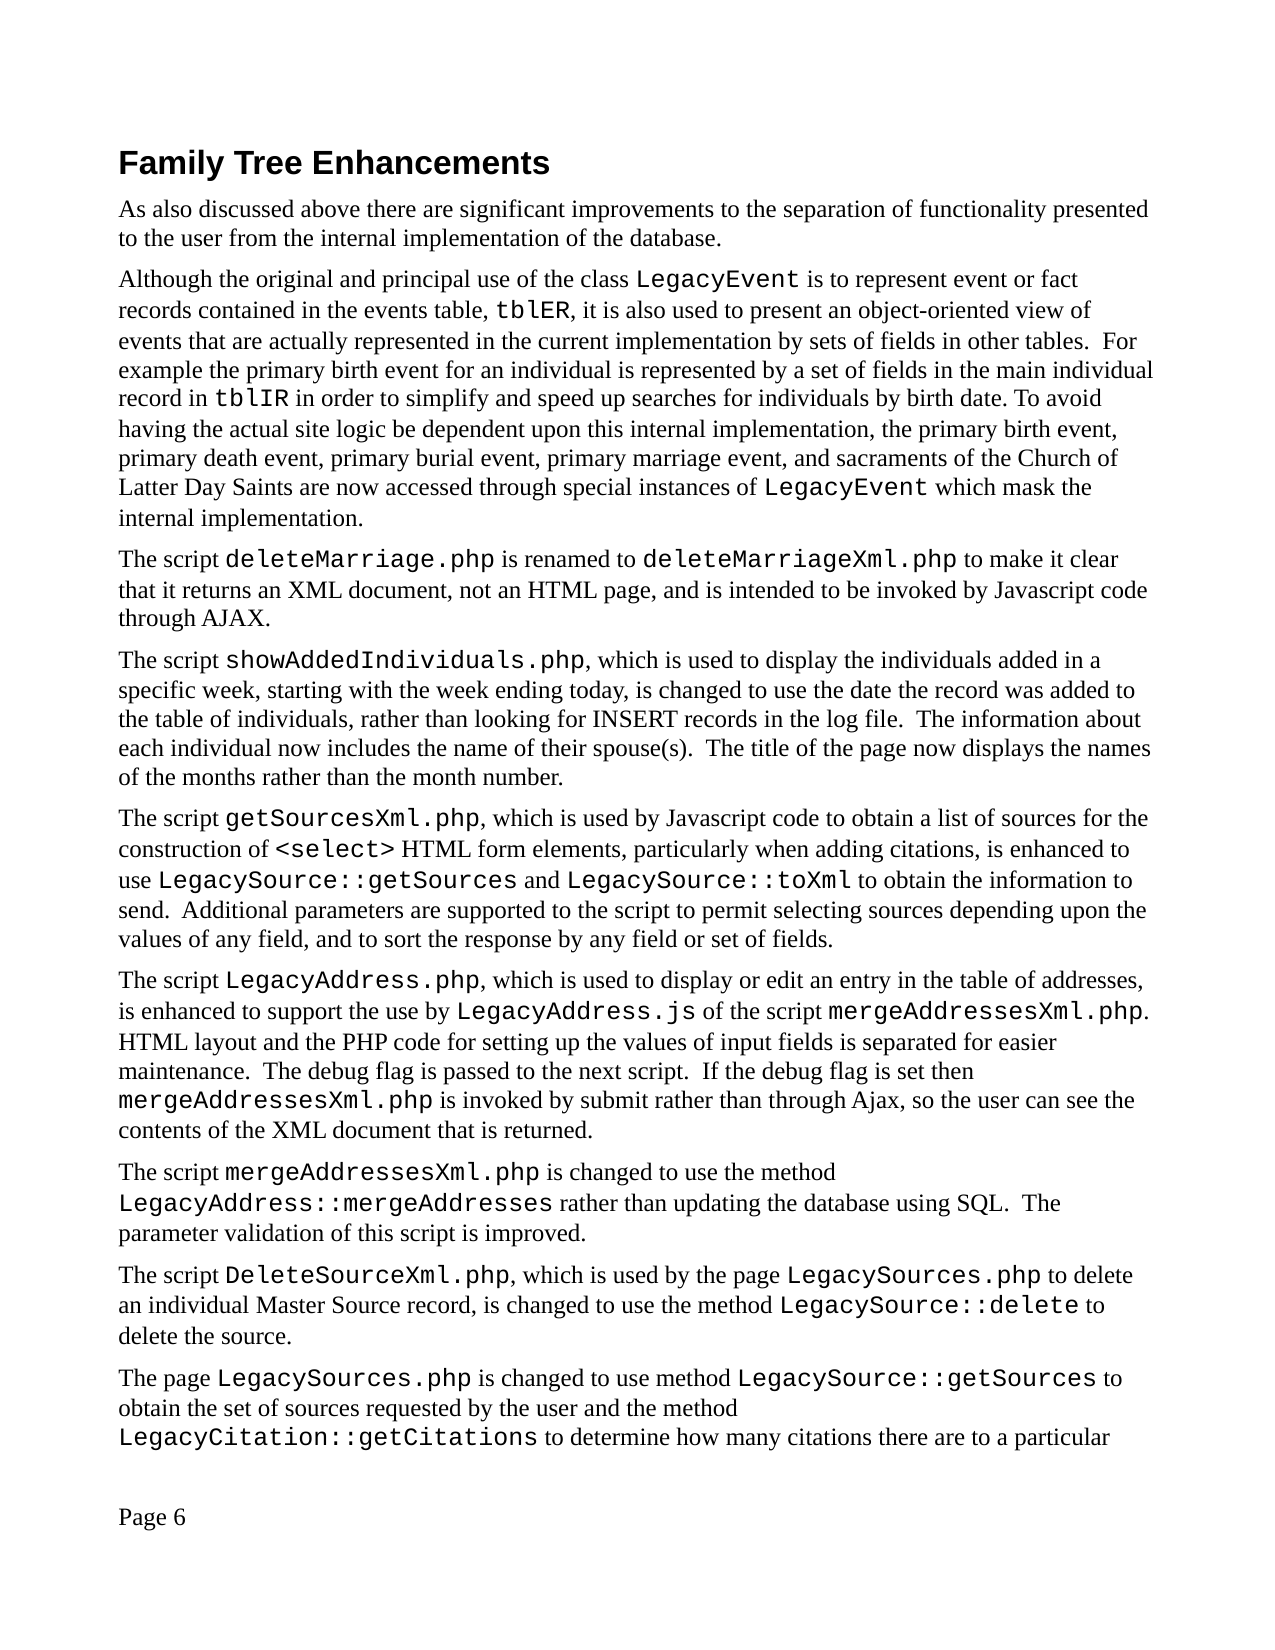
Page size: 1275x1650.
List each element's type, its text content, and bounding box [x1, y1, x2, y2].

text The script deleteMarriage.php is renamed to deleteMarriageXml.php to make it clear that it returns an XML document, not an HTML page, and is intended to be invoked by Javascript code through AJAX. [118, 544, 1157, 632]
text Although the original and principal use of the class LegacyEvent is to represent event or fact records contained in the events table, tblER, it is also used to present an object-oriented view of events that are actually represented in the current implementation by sets of fields in other tables. For example the primary birth event for an individual is represented by a set of fields in the main individual record in tblIR in order to simplify and speed up searches for individuals by birth date. To avoid having the actual site logic be dependent upon this internal implementation, the primary birth event, primary death event, primary burial event, primary marriage event, and sacraments of the Church of Latter Day Saints are now accessed through special instances of LegacyEvent which mask the internal implementation. [118, 264, 1157, 531]
text The script DeleteSourceXml.php, which is used by the page LegacySources.php to delete an individual Master Source record, is changed to use the method LegacySource::delete to delete the source. [118, 1260, 1157, 1350]
subtitle Family Tree Enhancements [118, 143, 1157, 182]
text The page LegacySources.php is changed to use method LegacySource::getSources to obtain the set of sources requested by the user and the method LegacyCitation::getCitations to determine how many citations there are to a particular [118, 1363, 1157, 1453]
text The script showAddedIndividuals.php, which is used to display the individuals added in a specific week, starting with the week ending today, is changed to use the date the record was added to the table of individuals, rather than looking for INSERT records in the log file. The information about each individual now includes the name of their spouse(s). The title of the page now displays the names of the months rather than the month number. [118, 645, 1157, 791]
text As also discussed above there are significant improvements to the separation of functionality presented to the user from the internal implementation of the database. [118, 194, 1157, 252]
text The script LegacyAddress.php, which is used to display or edit an entry in the table of addresses, is enhanced to support the use by LegacyAddress.js of the script mergeAddressesXml.php. HTML layout and the PHP code for setting up the values of input fields is separated for easier maintenance. The debug flag is passed to the next script. If the debug flag is set then mergeAddressesXml.php is invoked by submit rather than through Ajax, so the user can see the contents of the XML document that is returned. [118, 966, 1157, 1144]
text The script getSourcesXml.php, which is used by Javascript code to obtain a list of sources for the construction of <select> HTML form elements, particularly when adding citations, is enhanced to use LegacySource::getSources and LegacySource::toXml to obtain the information to send. Additional parameters are supported to the script to permit selecting sources depending upon the values of any field, and to sort the response by any field or set of fields. [118, 803, 1157, 953]
text The script mergeAddressesXml.php is changed to use the method LegacyAddress::mergeAddresses rather than updating the database using SQL. The parameter validation of this script is improved. [118, 1157, 1157, 1247]
